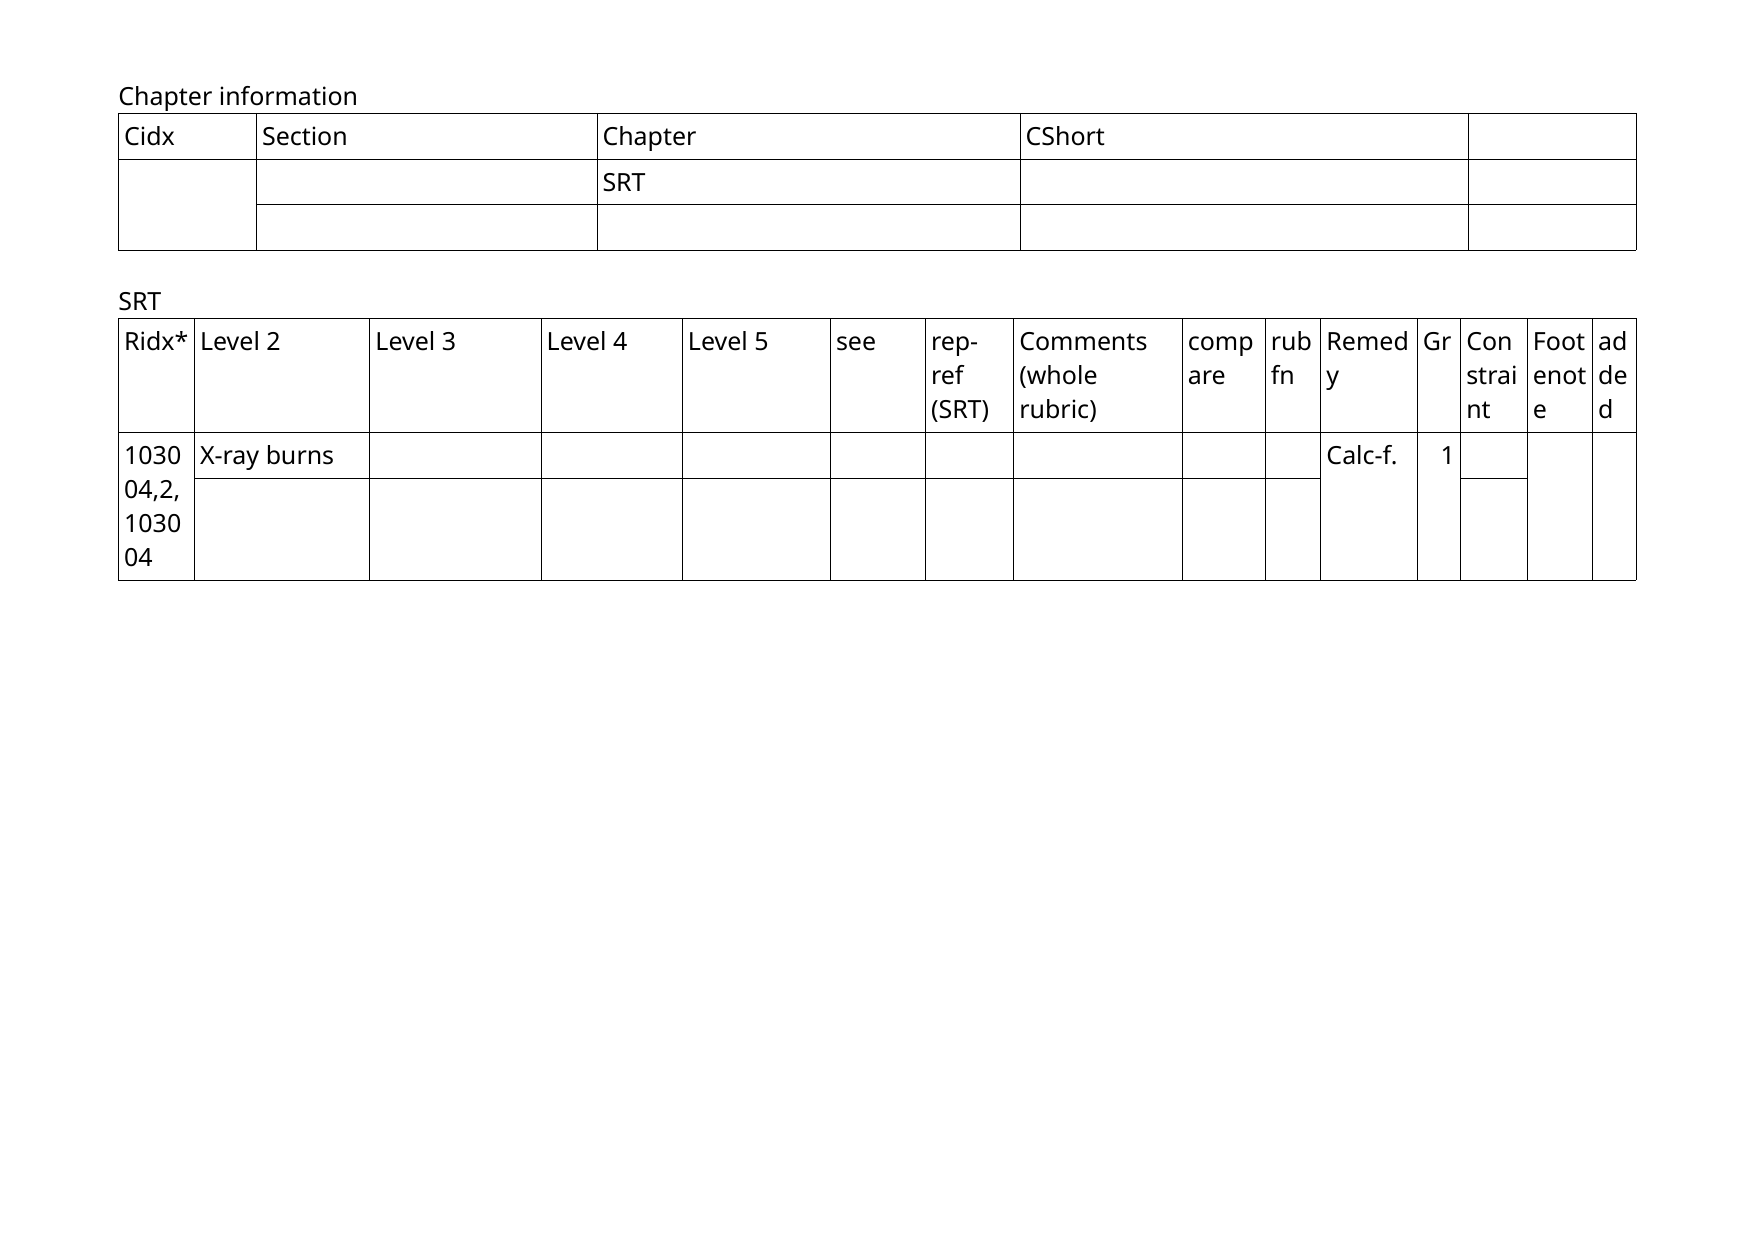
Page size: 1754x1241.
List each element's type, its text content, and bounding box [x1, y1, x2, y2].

table_header Section [257, 114, 597, 158]
table_cell [1461, 479, 1527, 579]
table_cell [370, 479, 541, 579]
table_cell [1183, 433, 1265, 477]
table_cell [926, 479, 1013, 579]
table_cell X-ray burns [195, 433, 369, 477]
table_header rub fn [1266, 319, 1320, 432]
table_cell [1014, 433, 1182, 477]
table_cell Calc-f. [1321, 433, 1417, 579]
table_header rep-ref (SRT) [926, 319, 1013, 432]
table_cell [1266, 479, 1320, 579]
table_cell [119, 160, 256, 250]
table_header Gr [1418, 319, 1460, 432]
table_header Level 2 [195, 319, 369, 432]
table_header Remedy [1321, 319, 1417, 432]
text Chapter information [118, 79, 1636, 113]
table_cell [1469, 160, 1636, 204]
table_cell SRT [598, 160, 1020, 204]
table_cell [683, 433, 830, 477]
table_cell [195, 479, 369, 579]
table_cell [683, 479, 830, 579]
table_cell [257, 160, 597, 204]
table_cell [542, 479, 682, 579]
table_header CShort [1021, 114, 1468, 158]
table_header Cidx [119, 114, 256, 158]
table_cell 1 [1418, 433, 1460, 579]
table_cell 103004,2,103004 [119, 433, 194, 579]
table_cell [1183, 479, 1265, 579]
table_header Level 3 [370, 319, 541, 432]
table_cell [1528, 433, 1592, 579]
table_cell [370, 433, 541, 477]
table_cell [831, 479, 925, 579]
table_cell [1461, 433, 1527, 477]
table_header Level 4 [542, 319, 682, 432]
table_cell [1266, 433, 1320, 477]
table_header Level 5 [683, 319, 830, 432]
text SRT [118, 284, 1636, 318]
table_cell [1469, 205, 1636, 250]
table_header Comments (whole rubric) [1014, 319, 1182, 432]
table_header Chapter [598, 114, 1020, 158]
table_cell [1593, 433, 1636, 579]
table_header Footenote [1528, 319, 1592, 432]
table_header [1469, 114, 1636, 158]
table_header see [831, 319, 925, 432]
table_header Constraint [1461, 319, 1527, 432]
table_header added [1593, 319, 1636, 432]
table_cell [1021, 160, 1468, 204]
table_cell [1014, 479, 1182, 579]
table_header compare [1183, 319, 1265, 432]
table_cell [257, 205, 597, 250]
table_header Ridx* [119, 319, 194, 432]
table_cell [542, 433, 682, 477]
table_cell [926, 433, 1013, 477]
table_cell [831, 433, 925, 477]
table_cell [1021, 205, 1468, 250]
table_cell [598, 205, 1020, 250]
